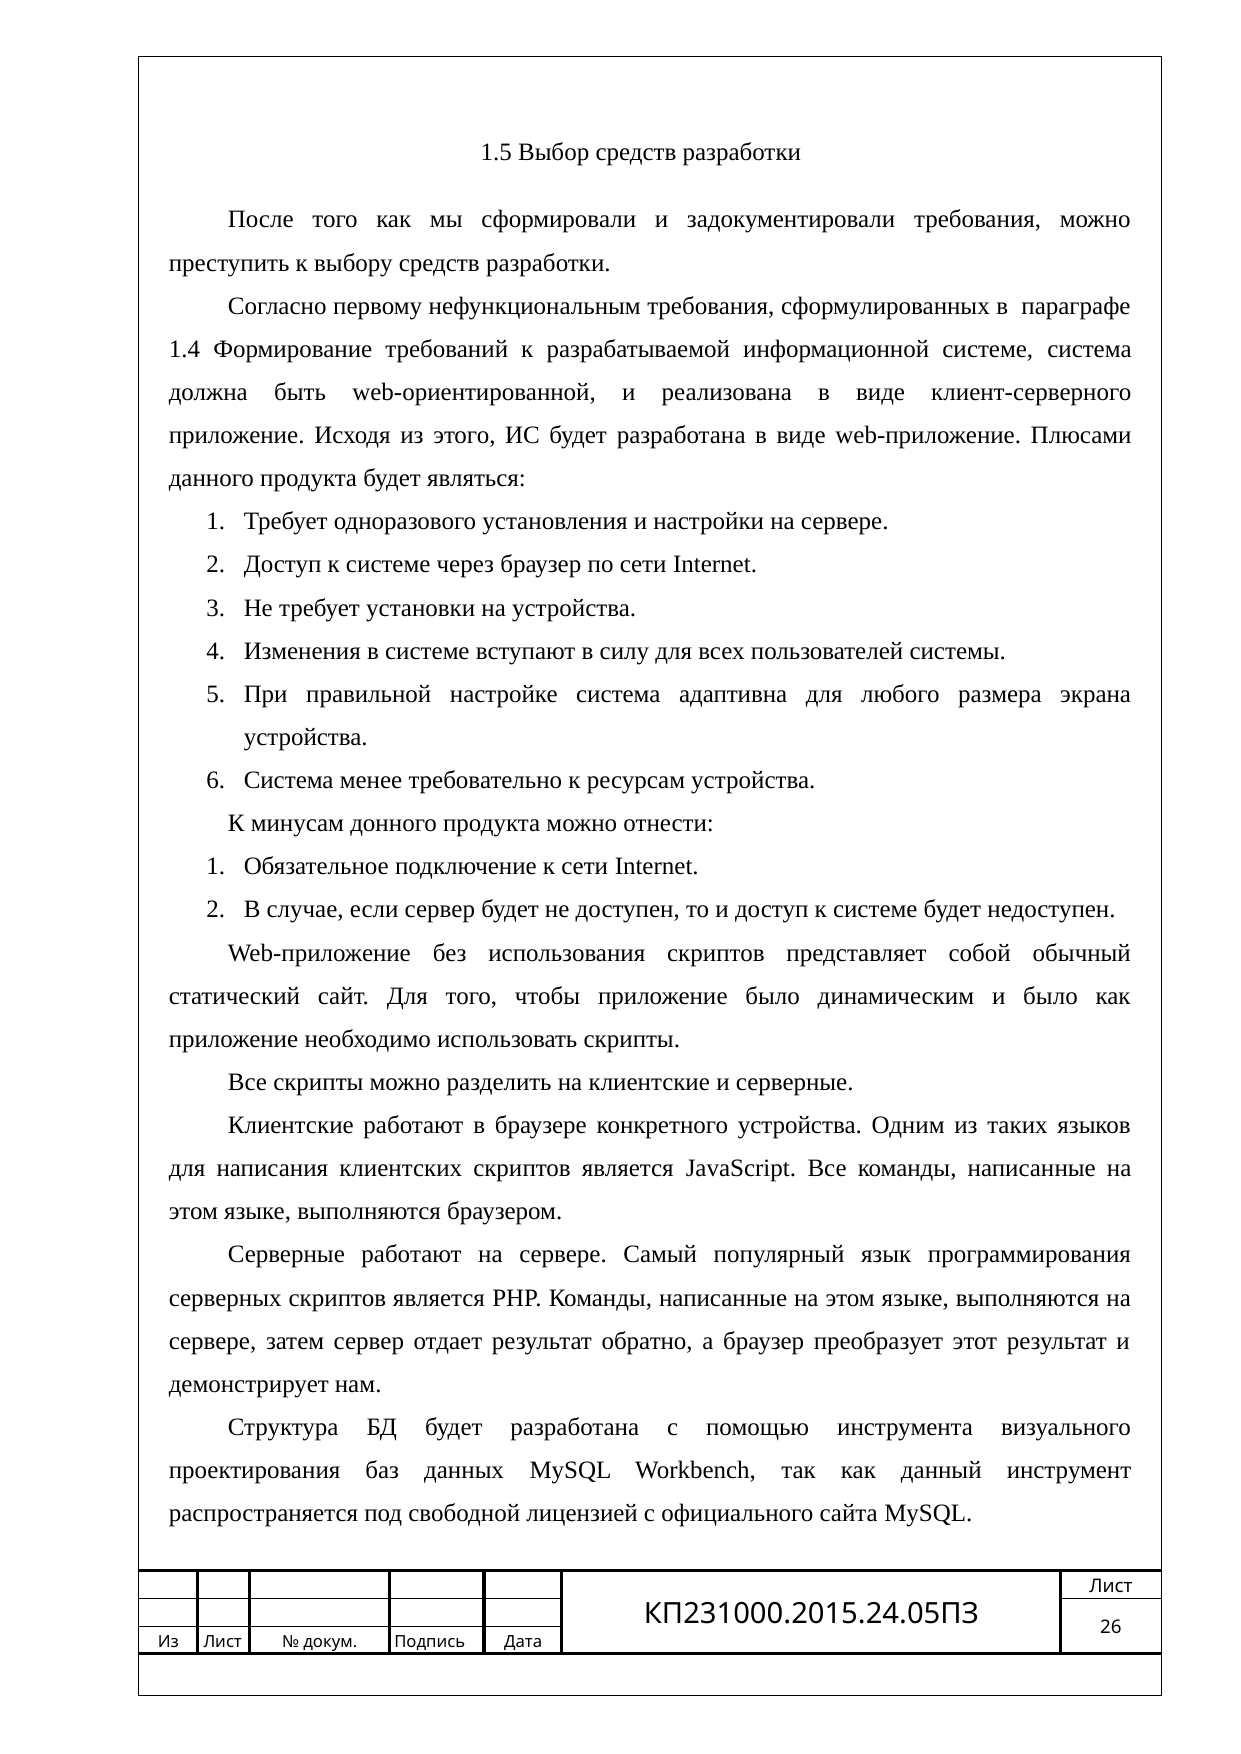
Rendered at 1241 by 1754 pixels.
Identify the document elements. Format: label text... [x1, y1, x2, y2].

list Система менее требовательно к ресурсам устройства. [206, 765, 1132, 794]
list Изменения в системе вступают в силу для всех пользователей системы. [206, 636, 1132, 664]
list Не требует установки на устройства. [206, 593, 1132, 621]
text Клиентские работают в браузере конкретного устройства. Одним из таких языков для написания клиентских скриптов является JavaScript. Все команды, написанные на этом языке, выполняются браузером. [168, 1110, 1132, 1225]
list При правильной настройке система адаптивна для любого размера экрана устройства. [206, 679, 1132, 751]
text Серверные работают на сервере. Самый популярный язык программирования серверных скриптов является PHP. Команды, написанные на этом языке, выполняются на сервере, затем сервер отдает результат обратно, а браузер преобразует этот результат и демонстрирует нам. [168, 1239, 1132, 1398]
list Требует одноразового установления и настройки на сервере. [206, 506, 1132, 535]
text Структура БД будет разработана с помощью инструмента визуального проектирования баз данных MySQL Workbench, так как данный инструмент распространяется под свободной лицензией с официального сайта MySQL. [168, 1412, 1132, 1527]
list В случае, если сервер будет не доступен, то и доступ к системе будет недоступен. [206, 894, 1132, 923]
text После того как мы сформировали и задокументировали требования, можно преступить к выбору средств разработки. [168, 204, 1132, 276]
subtitle 1.5 Выбор средств разработки [168, 137, 1132, 165]
text К минусам донного продукта можно отнести: [168, 808, 1132, 837]
text Согласно первому нефункциональным требования, сформулированных в параграфе 1.4 Формирование требований к разрабатываемой информационной системе, система должна быть web-ориентированной, и реализована в виде клиент-серверного приложение. Исходя из этого, ИС будет разработана в виде web-приложение. Плюсами данного продукта будет являться: [168, 291, 1132, 492]
list Доступ к системе через браузер по сети Internet. [206, 549, 1132, 578]
list Обязательное подключение к сети Internet. [206, 851, 1132, 880]
text Web-приложение без использования скриптов представляет собой обычный статический сайт. Для того, чтобы приложение было динамическим и было как приложение необходимо использовать скрипты. [168, 938, 1132, 1053]
text Все скрипты можно разделить на клиентские и серверные. [168, 1067, 1132, 1096]
